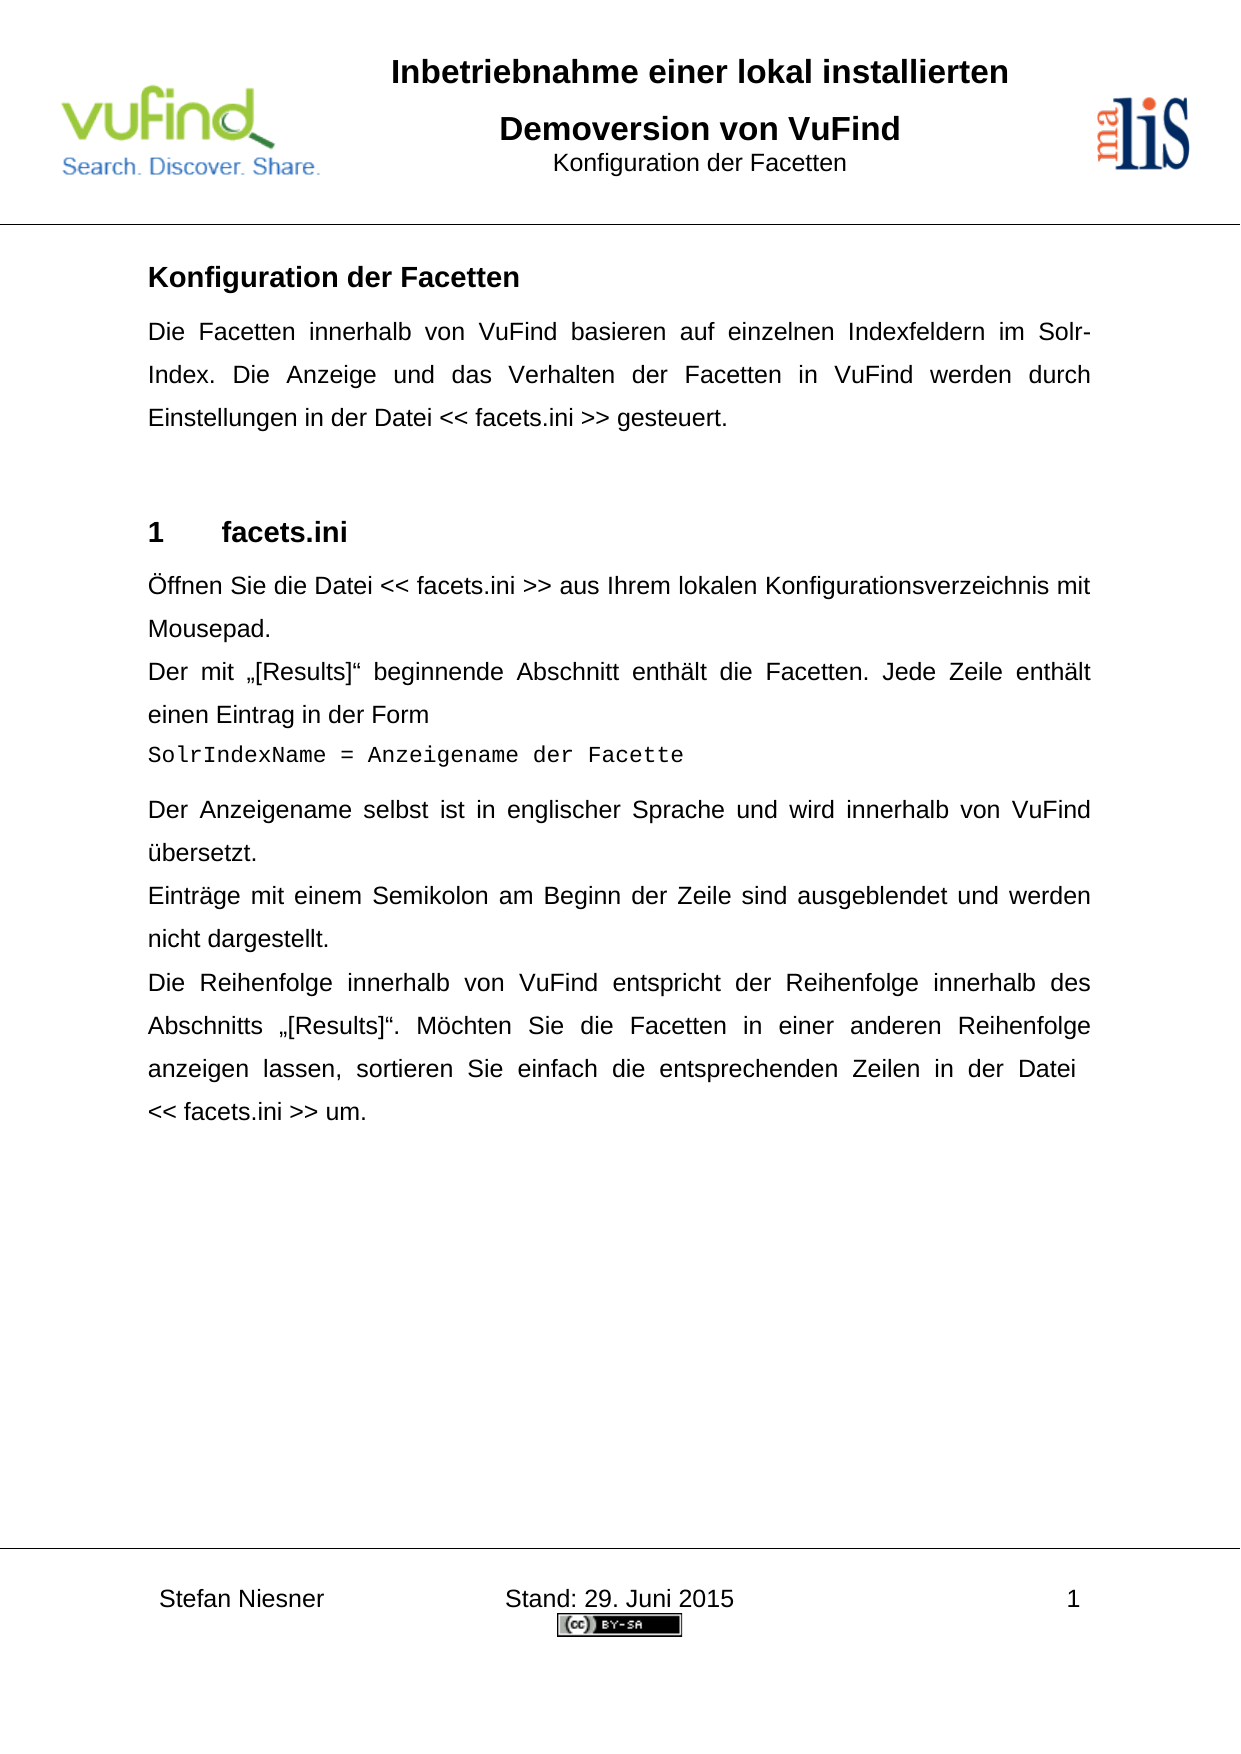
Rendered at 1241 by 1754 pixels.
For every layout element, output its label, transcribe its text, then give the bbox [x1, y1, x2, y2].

text Der mit „[Results]“ beginnende Abschnitt enthält die Facetten. Jede Zeile enthält einen Eintrag in der Form [148, 657, 1092, 729]
text Einträge mit einem Semikolon am Beginn der Zeile sind ausgeblendet und werden nicht dargestellt. [148, 881, 1092, 953]
text Öffnen Sie die Datei << facets.ini >> aus Ihrem lokalen Konfigurationsverzeichnis mit Mousepad. [148, 571, 1092, 643]
text Konfiguration der Facetten [148, 261, 1092, 294]
text Der Anzeigename selbst ist in englischer Sprache und wird innerhalb von VuFind übersetzt. [148, 795, 1092, 867]
picture [1092, 81, 1193, 181]
picture [557, 1613, 683, 1637]
text Die Reihenfolge innerhalb von VuFind entspricht der Reihenfolge innerhalb des Abschnitts „[Results]“. Möchten Sie die Facetten in einer anderen Reihenfolge anzeigen lassen, sortieren Sie einfach die entsprechenden Zeilen in der Datei << facets.ini >> um. [148, 967, 1092, 1126]
subtitle facets.ini [148, 514, 1092, 548]
text SolrIndexName = Anzeigename der Facette [148, 744, 1092, 769]
picture [59, 81, 325, 183]
text Die Facetten innerhalb von VuFind basieren auf einzelnen Indexfeldern im Solr-Index. Die Anzeige und das Verhalten der Facetten in VuFind werden durch Einstellungen in der Datei << facets.ini >> gesteuert. [148, 317, 1092, 432]
